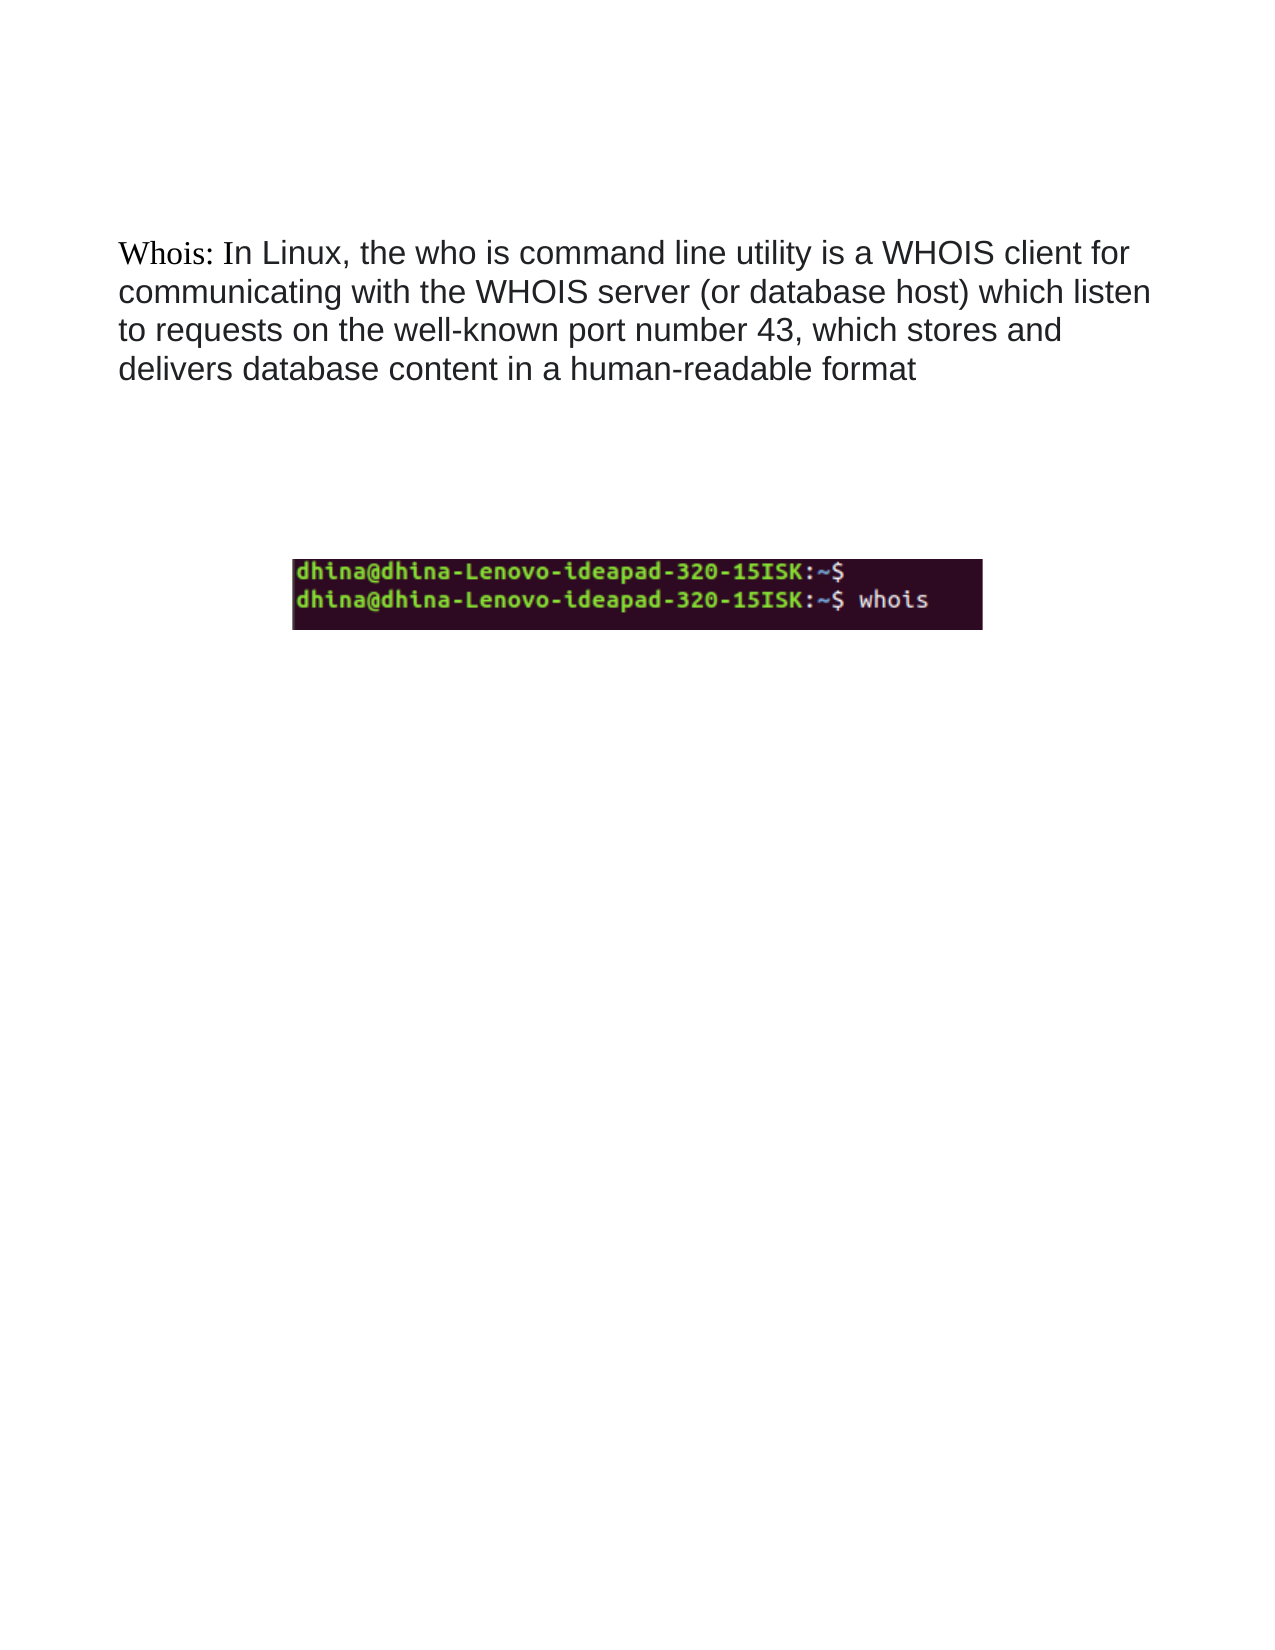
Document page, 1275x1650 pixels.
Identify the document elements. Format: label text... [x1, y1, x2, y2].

text Whois: In Linux, the who is command line utility is a WHOIS client for communicating with the WHOIS server (or database host) which listen to requests on the well-known port number 43, which stores and delivers database content in a human-readable format [118, 233, 1157, 387]
